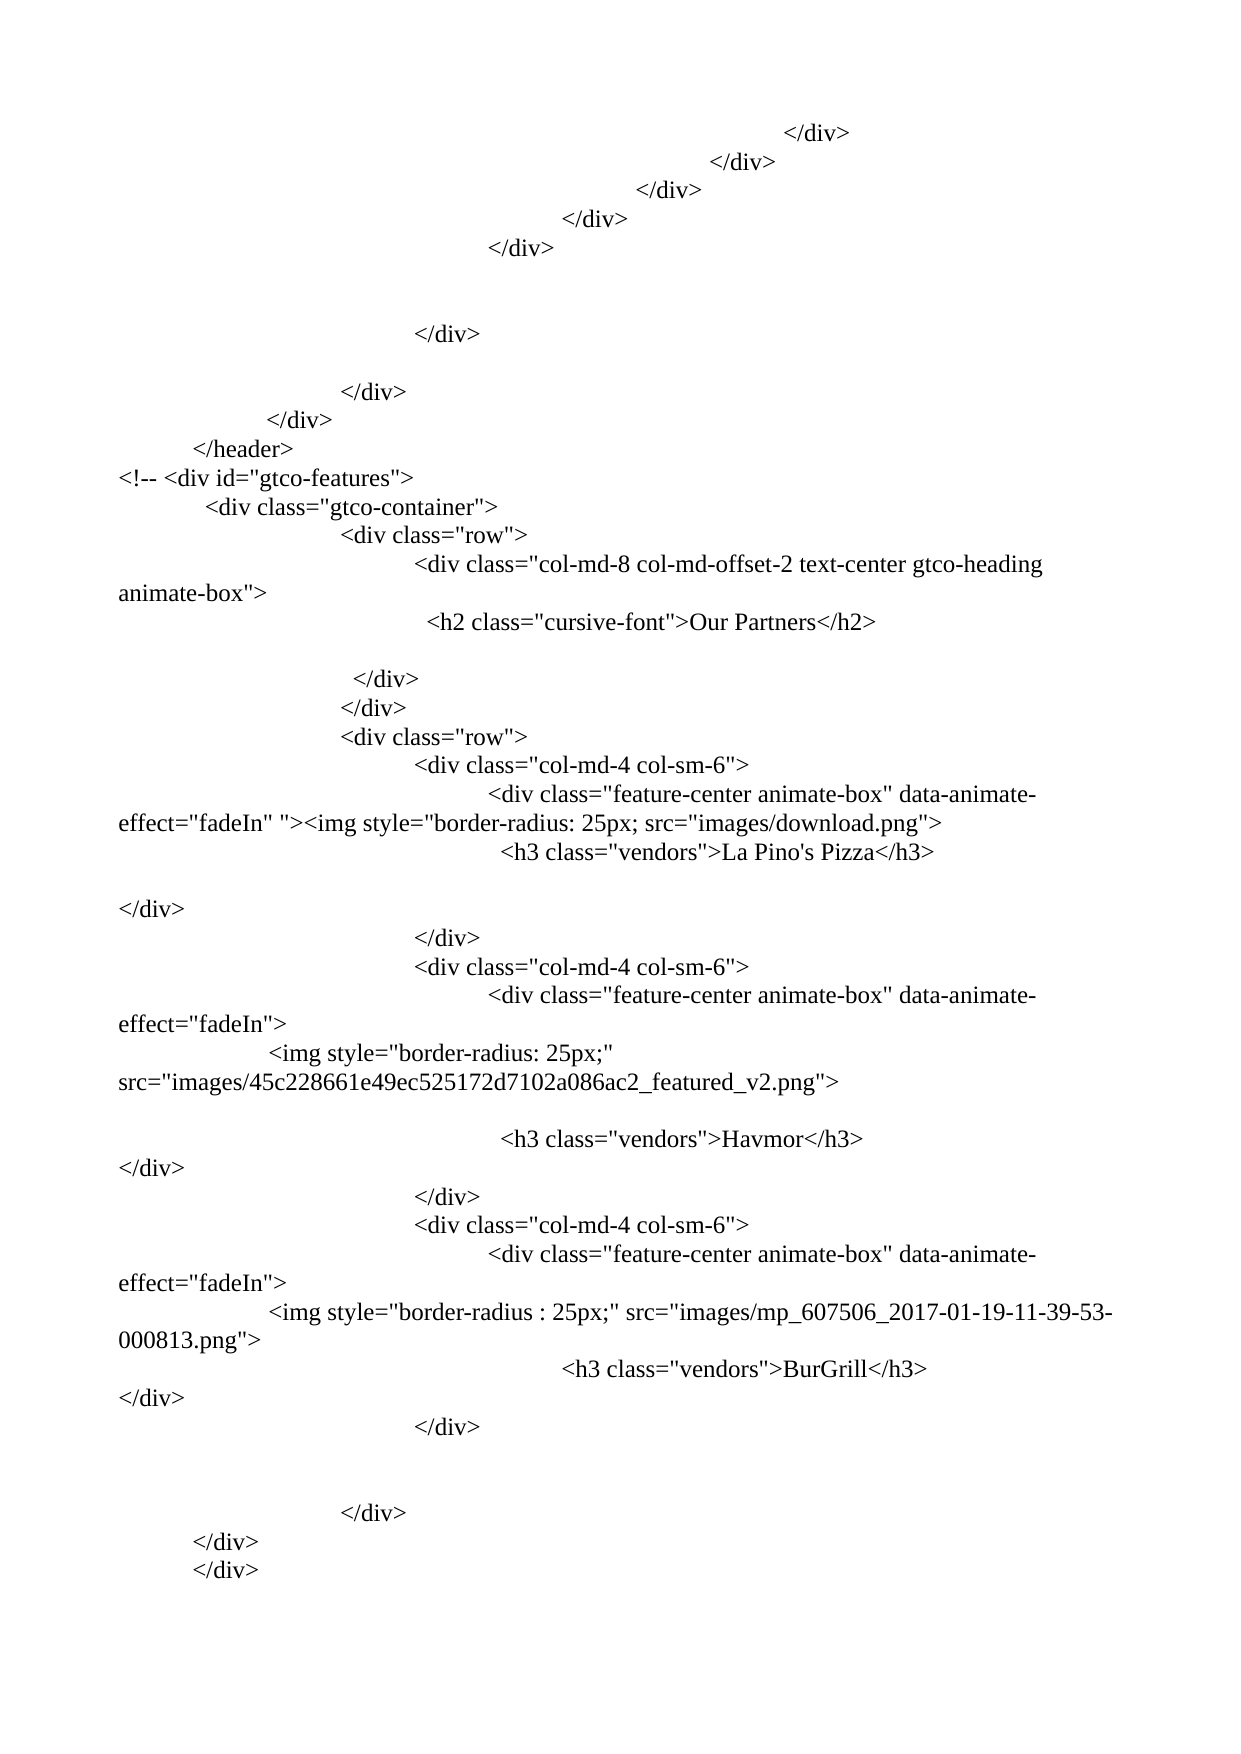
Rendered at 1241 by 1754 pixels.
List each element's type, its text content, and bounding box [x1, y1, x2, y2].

text <div class="col-md-4 col-sm-6"> [118, 952, 1122, 981]
text <!-- <div id="gtco-features"> [118, 463, 1122, 492]
text </div> [118, 923, 1122, 952]
text </div> [118, 1412, 1122, 1441]
text <h3 class="vendors">BurGrill</h3> [118, 1354, 1122, 1383]
text </div> [118, 377, 1122, 406]
text <h3 class="vendors">Havmor</h3> [118, 1124, 1122, 1153]
text <h2 class="cursive-font">Our Partners</h2> [118, 607, 1122, 636]
text </div> [118, 233, 1122, 262]
text </div> [118, 1527, 1122, 1556]
text </div> [118, 1153, 1122, 1182]
text <h3 class="vendors">La Pino's Pizza</h3> [118, 837, 1122, 866]
text </div> [118, 176, 1122, 204]
text </div> [118, 894, 1122, 923]
text <div class="feature-center animate-box" data-animate-effect="fadeIn"> [118, 1239, 1122, 1297]
text </div> [118, 118, 1122, 147]
text </div> [118, 319, 1122, 348]
text <div class="col-md-4 col-sm-6"> [118, 751, 1122, 779]
text <div class="row"> [118, 722, 1122, 751]
text </div> [118, 1498, 1122, 1527]
text <div class="col-md-8 col-md-offset-2 text-center gtco-heading animate-box"> [118, 549, 1122, 607]
text <img style="border-radius : 25px;" src="images/mp_607506_2017-01-19-11-39-53-000813.png"> [118, 1297, 1122, 1354]
text <div class="col-md-4 col-sm-6"> [118, 1211, 1122, 1239]
text <div class="row"> [118, 521, 1122, 549]
text </div> [118, 664, 1122, 693]
text </div> [118, 204, 1122, 233]
text <div class="feature-center animate-box" data-animate-effect="fadeIn" "><img style="border-radius: 25px; src="images/download.png"> [118, 779, 1122, 837]
text </div> [118, 147, 1122, 176]
text <div class="gtco-container"> [118, 492, 1122, 521]
text <img style="border-radius: 25px;" src="images/45c228661e49ec525172d7102a086ac2_featured_v2.png"> [118, 1038, 1122, 1096]
text </div> [118, 1383, 1122, 1412]
text <div class="feature-center animate-box" data-animate-effect="fadeIn"> [118, 981, 1122, 1038]
text </div> [118, 406, 1122, 434]
text </div> [118, 1182, 1122, 1211]
text </div> [118, 1556, 1122, 1584]
text </div> [118, 693, 1122, 722]
text </header> [118, 434, 1122, 463]
